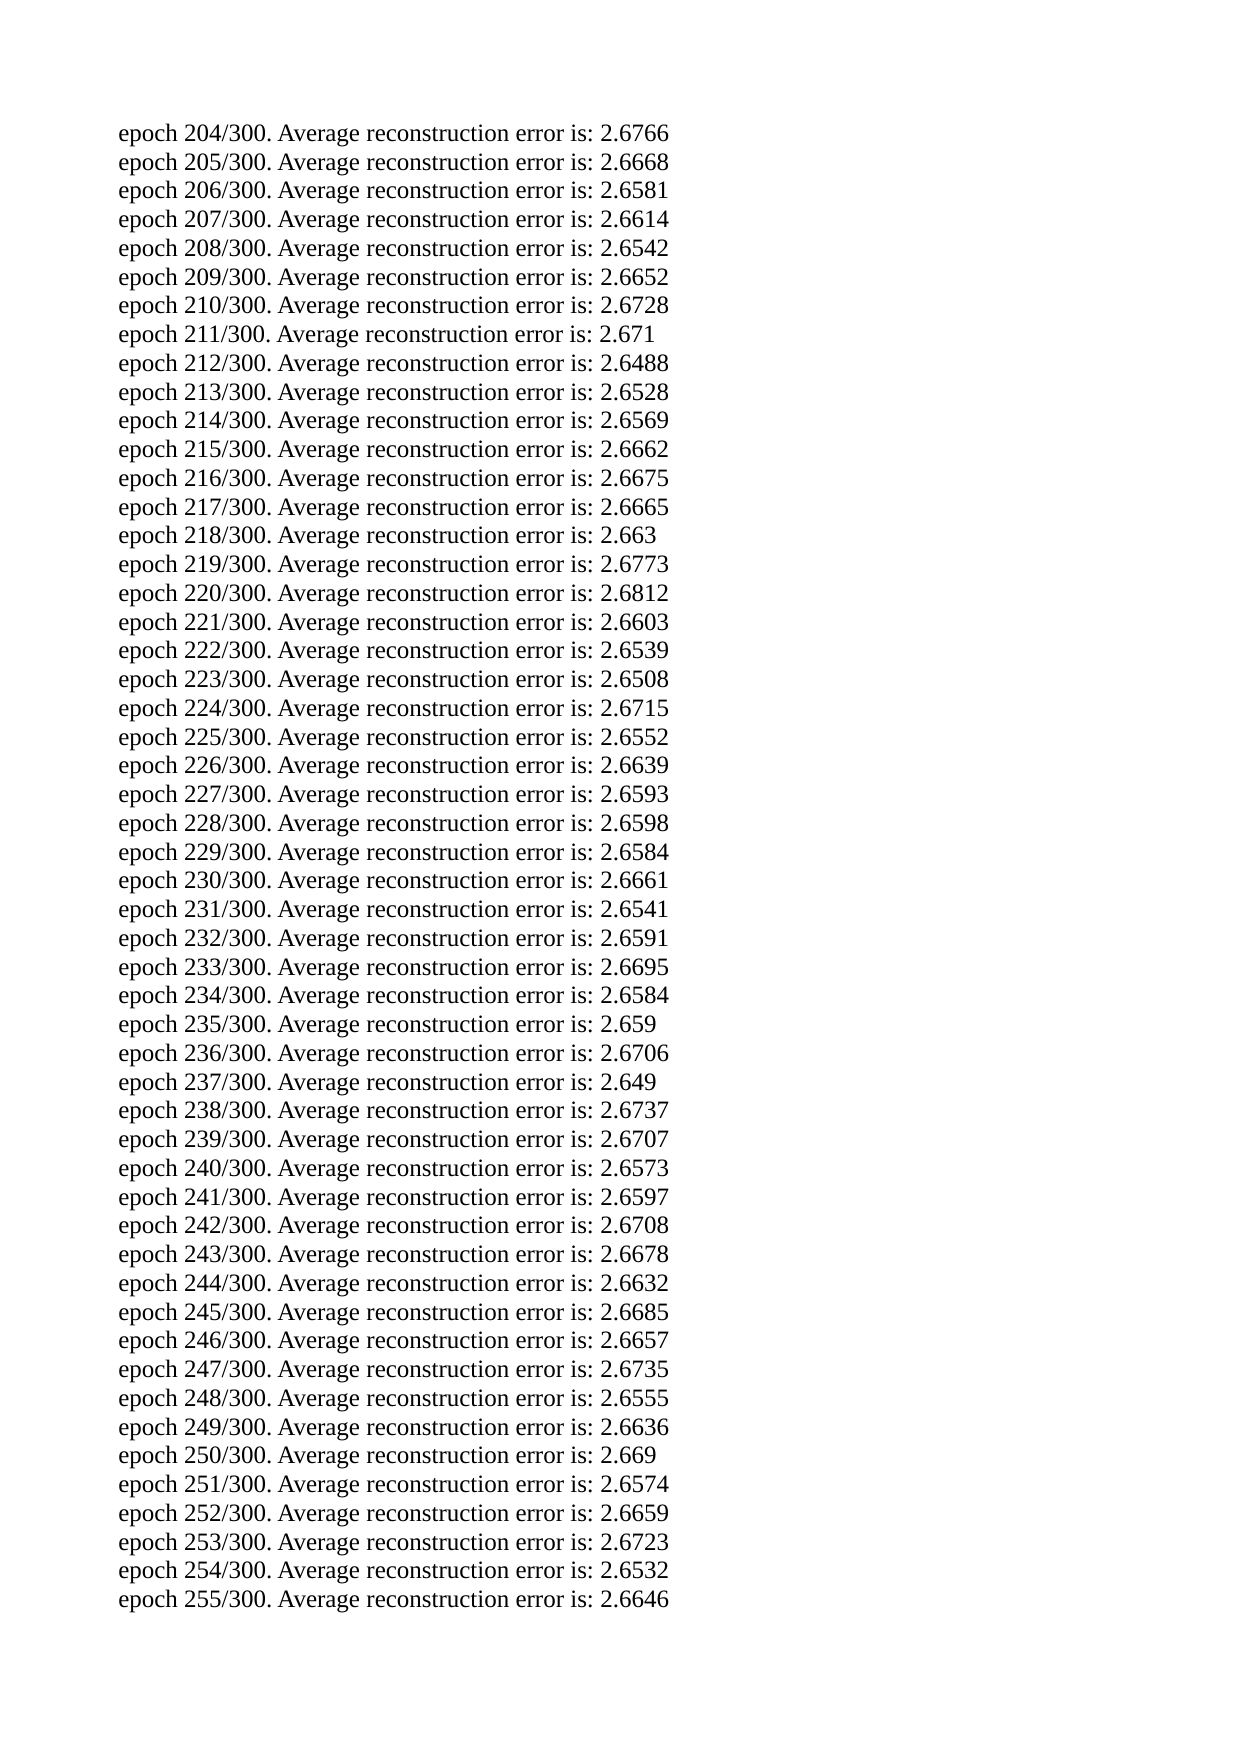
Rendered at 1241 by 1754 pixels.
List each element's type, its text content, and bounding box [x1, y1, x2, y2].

text epoch 211/300. Average reconstruction error is: 2.671 [118, 319, 1122, 348]
text epoch 207/300. Average reconstruction error is: 2.6614 [118, 204, 1122, 233]
text epoch 219/300. Average reconstruction error is: 2.6773 [118, 549, 1122, 578]
text epoch 213/300. Average reconstruction error is: 2.6528 [118, 377, 1122, 406]
text epoch 255/300. Average reconstruction error is: 2.6646 [118, 1584, 1122, 1613]
text epoch 254/300. Average reconstruction error is: 2.6532 [118, 1556, 1122, 1584]
text epoch 253/300. Average reconstruction error is: 2.6723 [118, 1527, 1122, 1556]
text epoch 247/300. Average reconstruction error is: 2.6735 [118, 1354, 1122, 1383]
text epoch 237/300. Average reconstruction error is: 2.649 [118, 1067, 1122, 1096]
text epoch 221/300. Average reconstruction error is: 2.6603 [118, 607, 1122, 636]
text epoch 228/300. Average reconstruction error is: 2.6598 [118, 808, 1122, 837]
text epoch 226/300. Average reconstruction error is: 2.6639 [118, 751, 1122, 779]
text epoch 208/300. Average reconstruction error is: 2.6542 [118, 233, 1122, 262]
text epoch 251/300. Average reconstruction error is: 2.6574 [118, 1469, 1122, 1498]
text epoch 205/300. Average reconstruction error is: 2.6668 [118, 147, 1122, 176]
text epoch 217/300. Average reconstruction error is: 2.6665 [118, 492, 1122, 521]
text epoch 220/300. Average reconstruction error is: 2.6812 [118, 578, 1122, 607]
text epoch 215/300. Average reconstruction error is: 2.6662 [118, 434, 1122, 463]
text epoch 214/300. Average reconstruction error is: 2.6569 [118, 406, 1122, 434]
text epoch 232/300. Average reconstruction error is: 2.6591 [118, 923, 1122, 952]
text epoch 238/300. Average reconstruction error is: 2.6737 [118, 1096, 1122, 1124]
text epoch 235/300. Average reconstruction error is: 2.659 [118, 1009, 1122, 1038]
text epoch 243/300. Average reconstruction error is: 2.6678 [118, 1239, 1122, 1268]
text epoch 230/300. Average reconstruction error is: 2.6661 [118, 866, 1122, 894]
text epoch 223/300. Average reconstruction error is: 2.6508 [118, 664, 1122, 693]
text epoch 233/300. Average reconstruction error is: 2.6695 [118, 952, 1122, 981]
text epoch 224/300. Average reconstruction error is: 2.6715 [118, 693, 1122, 722]
text epoch 216/300. Average reconstruction error is: 2.6675 [118, 463, 1122, 492]
text epoch 249/300. Average reconstruction error is: 2.6636 [118, 1412, 1122, 1441]
text epoch 239/300. Average reconstruction error is: 2.6707 [118, 1124, 1122, 1153]
text epoch 229/300. Average reconstruction error is: 2.6584 [118, 837, 1122, 866]
text epoch 210/300. Average reconstruction error is: 2.6728 [118, 291, 1122, 319]
text epoch 240/300. Average reconstruction error is: 2.6573 [118, 1153, 1122, 1182]
text epoch 209/300. Average reconstruction error is: 2.6652 [118, 262, 1122, 291]
text epoch 248/300. Average reconstruction error is: 2.6555 [118, 1383, 1122, 1412]
text epoch 225/300. Average reconstruction error is: 2.6552 [118, 722, 1122, 751]
text epoch 244/300. Average reconstruction error is: 2.6632 [118, 1268, 1122, 1297]
text epoch 242/300. Average reconstruction error is: 2.6708 [118, 1211, 1122, 1239]
text epoch 241/300. Average reconstruction error is: 2.6597 [118, 1182, 1122, 1211]
text epoch 246/300. Average reconstruction error is: 2.6657 [118, 1326, 1122, 1354]
text epoch 231/300. Average reconstruction error is: 2.6541 [118, 894, 1122, 923]
text epoch 250/300. Average reconstruction error is: 2.669 [118, 1441, 1122, 1469]
text epoch 245/300. Average reconstruction error is: 2.6685 [118, 1297, 1122, 1326]
text epoch 227/300. Average reconstruction error is: 2.6593 [118, 779, 1122, 808]
text epoch 218/300. Average reconstruction error is: 2.663 [118, 521, 1122, 549]
text epoch 206/300. Average reconstruction error is: 2.6581 [118, 176, 1122, 204]
text epoch 252/300. Average reconstruction error is: 2.6659 [118, 1498, 1122, 1527]
text epoch 204/300. Average reconstruction error is: 2.6766 [118, 118, 1122, 147]
text epoch 234/300. Average reconstruction error is: 2.6584 [118, 981, 1122, 1009]
text epoch 222/300. Average reconstruction error is: 2.6539 [118, 636, 1122, 664]
text epoch 212/300. Average reconstruction error is: 2.6488 [118, 348, 1122, 377]
text epoch 236/300. Average reconstruction error is: 2.6706 [118, 1038, 1122, 1067]
